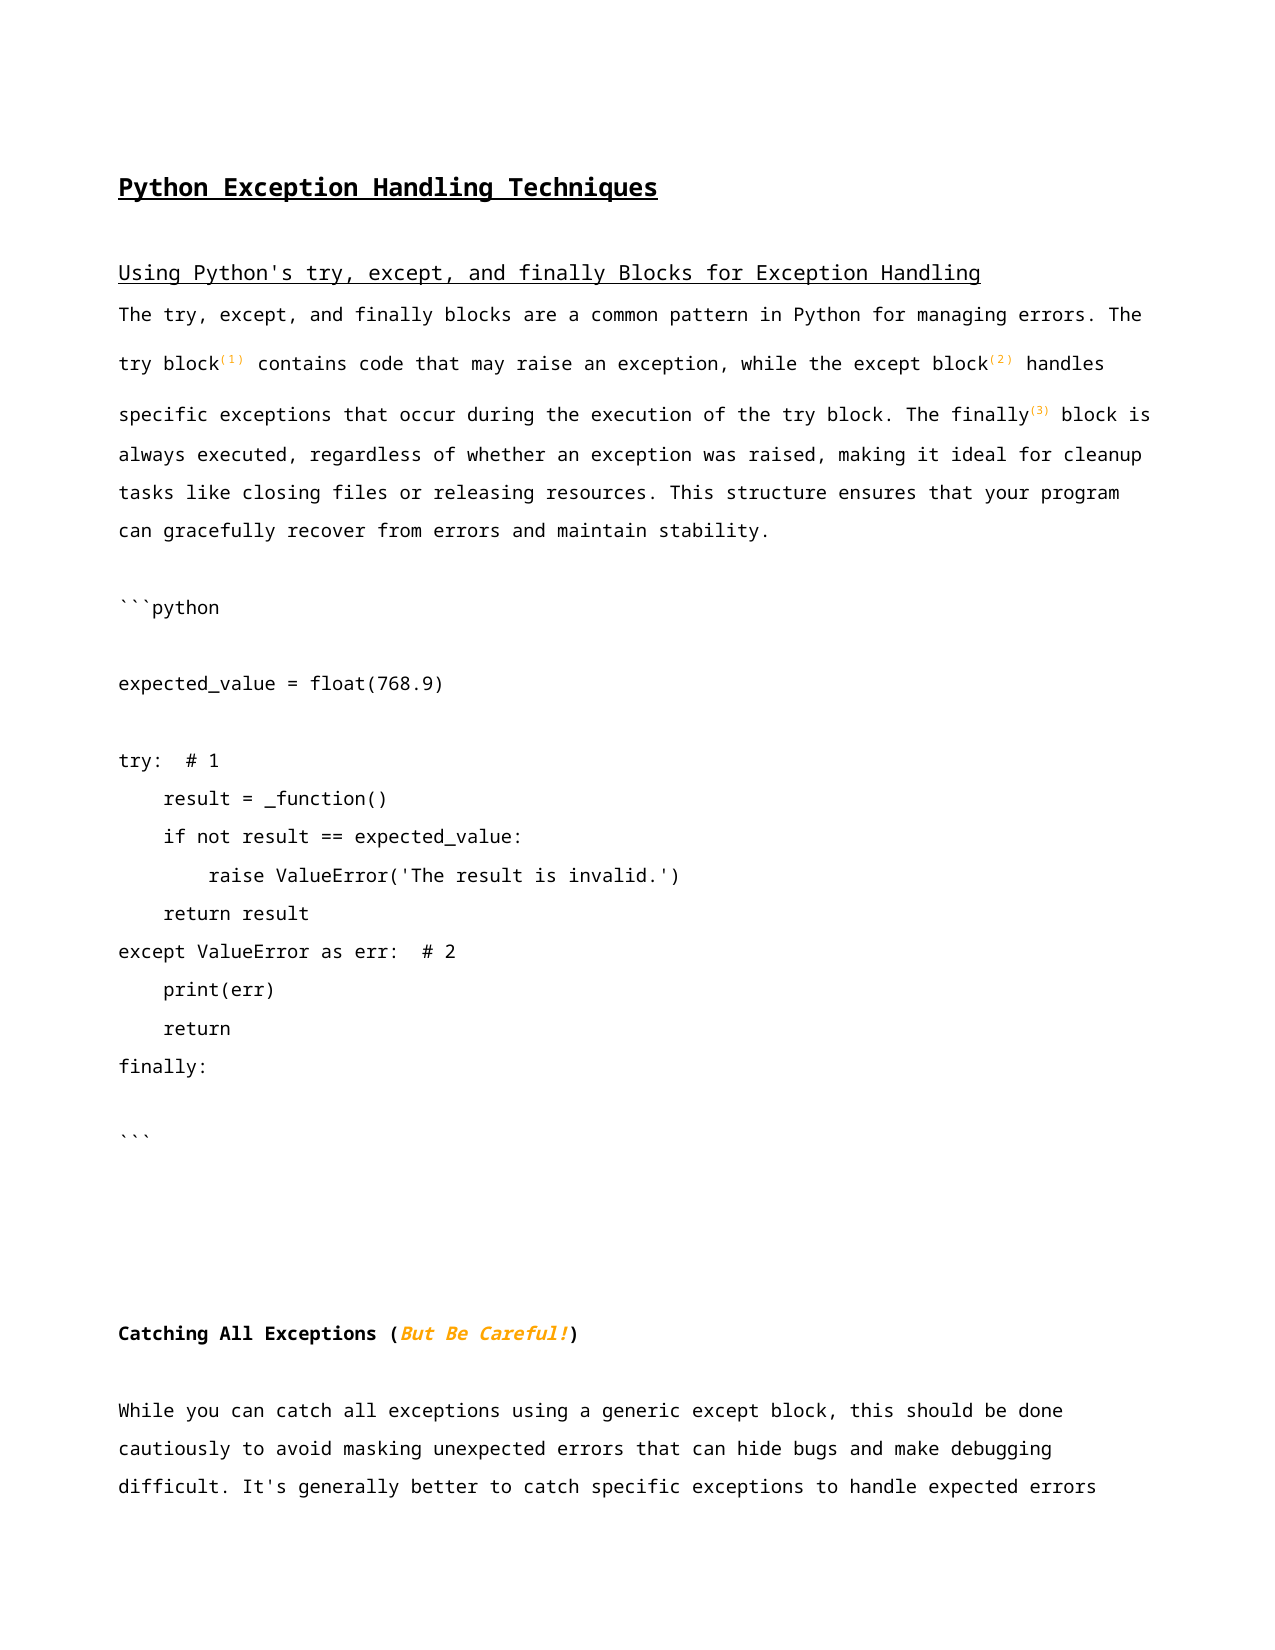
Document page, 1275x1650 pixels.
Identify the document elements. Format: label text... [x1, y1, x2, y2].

text result = _function() [118, 785, 1157, 811]
text The try, except, and finally blocks are a common pattern in Python for managing errors. The try block(1) contains code that may raise an exception, while the except block(2) handles specific exceptions that occur during the execution of the try block. The finally(3) block is always executed, regardless of whether an exception was raised, making it ideal for cleanup tasks like closing files or releasing resources. This structure ensures that your program can gracefully recover from errors and maintain stability. ```python [118, 301, 1157, 620]
text return result [118, 900, 1157, 926]
text raise ValueError('The result is invalid.') [118, 862, 1157, 887]
text finally: [118, 1053, 1157, 1078]
text except ValueError as err: # 2 [118, 938, 1157, 964]
text return [118, 1015, 1157, 1040]
text Python Exception Handling Techniques [118, 169, 1157, 203]
text Using Python's try, except, and finally Blocks for Exception Handling [118, 258, 1157, 287]
text While you can catch all exceptions using a generic except block, this should be done cautiously to avoid masking unexpected errors that can hide bugs and make debugging difficult. It's generally better to catch specific exceptions to handle expected errors [118, 1397, 1157, 1499]
text print(err) [118, 977, 1157, 1002]
text if not result == expected_value: [118, 824, 1157, 849]
text expected_value = float(768.9) [118, 671, 1157, 696]
text Catching All Exceptions (But Be Careful!) [118, 1321, 1157, 1346]
text try: # 1 [118, 747, 1157, 773]
text ``` [118, 1129, 1157, 1155]
